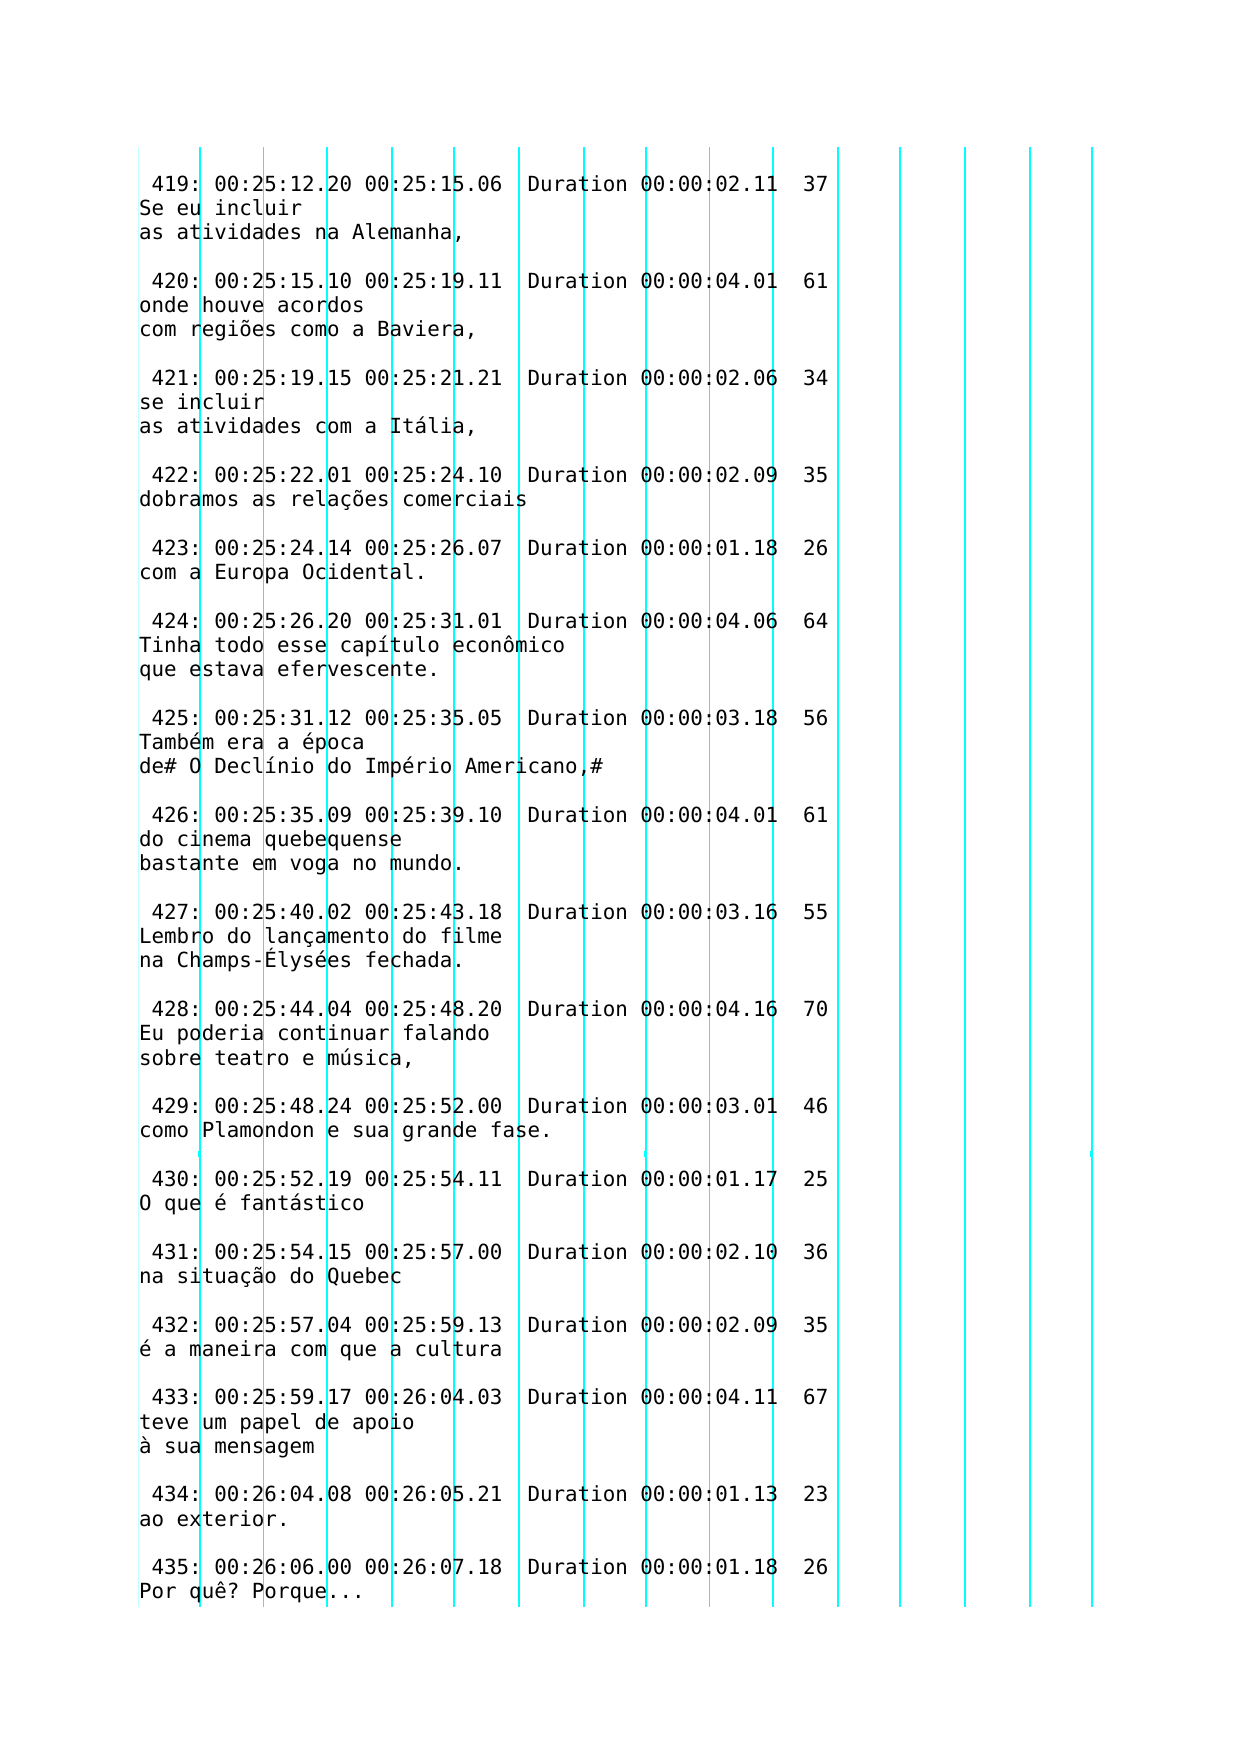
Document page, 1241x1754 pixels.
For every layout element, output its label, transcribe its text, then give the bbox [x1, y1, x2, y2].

text 425: 00:25:31.12 00:25:35.05 Duration 00:00:03.18 56 [139, 706, 1101, 730]
text 419: 00:25:12.20 00:25:15.06 Duration 00:00:02.11 37 [139, 172, 1101, 196]
text Lembro do lançamento do filme [139, 924, 1101, 948]
text se incluir [139, 390, 1101, 414]
text bastante em voga no mundo. [139, 851, 1101, 876]
text 435: 00:26:06.00 00:26:07.18 Duration 00:00:01.18 26 [139, 1555, 1101, 1579]
text ao exterior. [139, 1507, 1101, 1531]
text sobre teatro e música, [139, 1046, 1101, 1070]
text dobramos as relações comerciais [139, 487, 1101, 512]
text teve um papel de apoio [139, 1410, 1101, 1434]
text 423: 00:25:24.14 00:25:26.07 Duration 00:00:01.18 26 [139, 536, 1101, 560]
text que estava efervescente. [139, 657, 1101, 682]
picture [138, 147, 1102, 1607]
text 432: 00:25:57.04 00:25:59.13 Duration 00:00:02.09 35 [139, 1313, 1101, 1337]
text com regiões como a Baviera, [139, 317, 1101, 342]
text na situação do Quebec [139, 1264, 1101, 1288]
text 429: 00:25:48.24 00:25:52.00 Duration 00:00:03.01 46 [139, 1094, 1101, 1118]
text 431: 00:25:54.15 00:25:57.00 Duration 00:00:02.10 36 [139, 1240, 1101, 1264]
text 433: 00:25:59.17 00:26:04.03 Duration 00:00:04.11 67 [139, 1385, 1101, 1410]
text Eu poderia continuar falando [139, 1021, 1101, 1046]
text é a maneira com que a cultura [139, 1337, 1101, 1361]
text com a Europa Ocidental. [139, 560, 1101, 584]
text 430: 00:25:52.19 00:25:54.11 Duration 00:00:01.17 25 [139, 1167, 1101, 1191]
text 428: 00:25:44.04 00:25:48.20 Duration 00:00:04.16 70 [139, 997, 1101, 1021]
text na Champs-Élysées fechada. [139, 948, 1101, 973]
text Também era a época [139, 730, 1101, 754]
text de# O Declínio do Império Americano,# [139, 754, 1101, 779]
text Tinha todo esse capítulo econômico [139, 633, 1101, 657]
text as atividades na Alemanha, [139, 220, 1101, 245]
text 422: 00:25:22.01 00:25:24.10 Duration 00:00:02.09 35 [139, 463, 1101, 487]
text O que é fantástico [139, 1191, 1101, 1216]
text onde houve acordos [139, 293, 1101, 317]
text 426: 00:25:35.09 00:25:39.10 Duration 00:00:04.01 61 [139, 803, 1101, 827]
text do cinema quebequense [139, 827, 1101, 851]
text Por quê? Porque... [139, 1579, 1101, 1604]
text 420: 00:25:15.10 00:25:19.11 Duration 00:00:04.01 61 [139, 269, 1101, 293]
text 427: 00:25:40.02 00:25:43.18 Duration 00:00:03.16 55 [139, 900, 1101, 924]
text à sua mensagem [139, 1434, 1101, 1458]
text as atividades com a Itália, [139, 414, 1101, 439]
text 421: 00:25:19.15 00:25:21.21 Duration 00:00:02.06 34 [139, 366, 1101, 390]
text como Plamondon e sua grande fase. [139, 1118, 1101, 1143]
text 424: 00:25:26.20 00:25:31.01 Duration 00:00:04.06 64 [139, 609, 1101, 633]
text Se eu incluir [139, 196, 1101, 220]
text 434: 00:26:04.08 00:26:05.21 Duration 00:00:01.13 23 [139, 1482, 1101, 1507]
